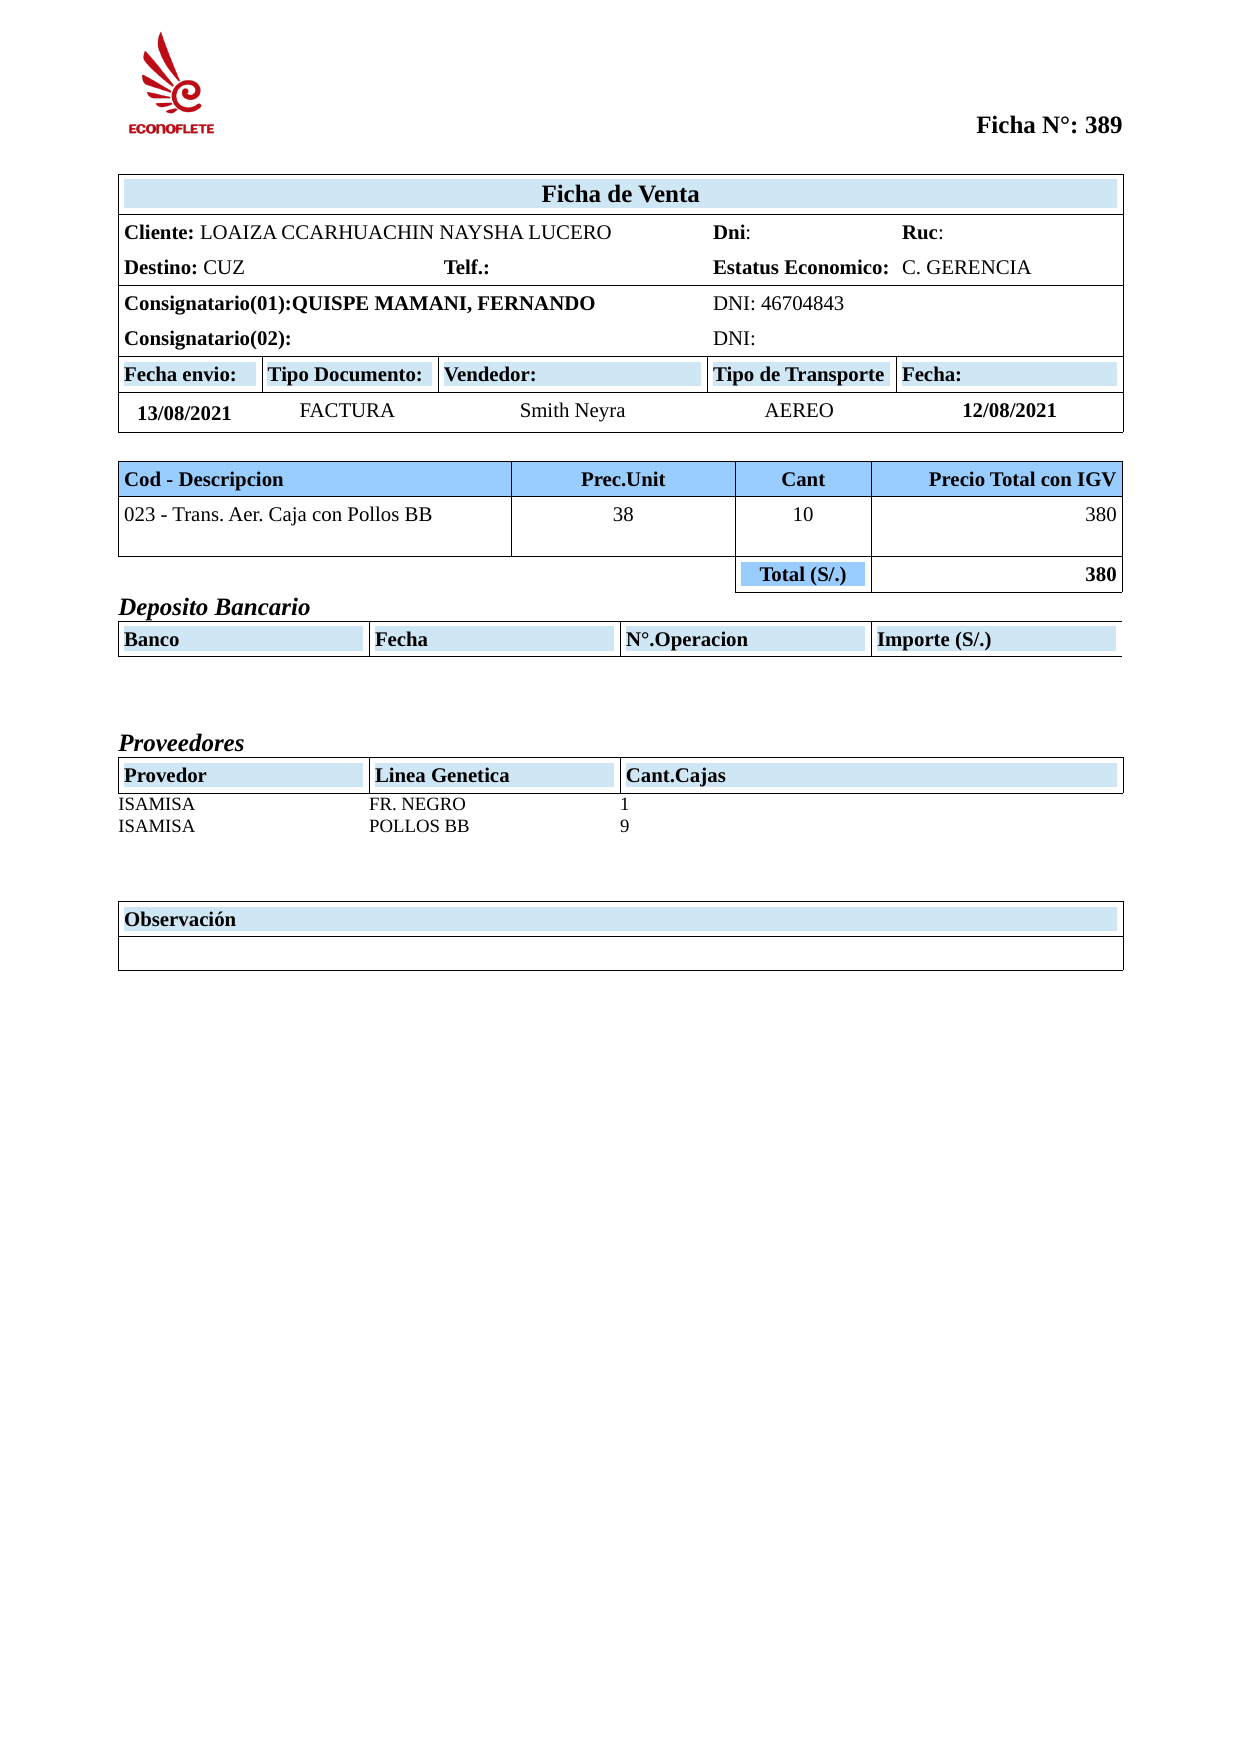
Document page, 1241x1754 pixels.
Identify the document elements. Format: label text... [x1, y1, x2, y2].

table_header Provedor [119, 758, 369, 793]
table_cell 380 [872, 557, 1122, 592]
table_header Prec.Unit [512, 462, 735, 496]
table_cell [118, 657, 369, 680]
table_header Precio Total con IGV [872, 462, 1122, 496]
table_cell [369, 705, 620, 728]
table_cell Estatus Economico: [707, 249, 896, 285]
table_cell [119, 937, 1123, 969]
table_cell FR. NEGRO [369, 794, 620, 814]
table_cell [620, 680, 871, 704]
table_cell ISAMISA [118, 815, 369, 836]
table_cell DNI: 46704843 [707, 286, 1123, 321]
table_cell Consignatario(02): [119, 321, 707, 356]
table_header Ficha de Venta [119, 175, 1123, 214]
table_cell [369, 657, 620, 680]
table_cell AEREO [707, 393, 896, 432]
table_cell [620, 836, 1123, 858]
table_cell [369, 879, 620, 901]
table_cell [118, 858, 369, 879]
text Proveedores [118, 728, 1122, 757]
table_header Banco [119, 622, 369, 656]
table_cell C. GERENCIA [896, 249, 1123, 285]
text Deposito Bancario [118, 592, 1122, 621]
table_cell [871, 680, 1122, 704]
table_cell 380 [872, 497, 1122, 556]
table_cell Ruc: [896, 215, 1123, 249]
table_cell Vendedor: [439, 357, 707, 392]
table_cell Dni: [707, 215, 896, 249]
table_cell [871, 657, 1122, 680]
table_cell Destino: CUZ [119, 249, 438, 285]
table_cell [118, 836, 369, 858]
table_cell [369, 836, 620, 858]
table_cell Fecha: [897, 357, 1123, 392]
table_cell 12/08/2021 [896, 393, 1123, 432]
table_cell Tipo de Transporte [708, 357, 896, 392]
table_header Observación [119, 902, 1123, 936]
table_cell [620, 858, 1123, 879]
table_cell Smith Neyra [438, 393, 707, 432]
table_cell 023 - Trans. Aer. Caja con Pollos BB [119, 497, 511, 556]
table_cell 13/08/2021 [119, 393, 262, 432]
table_cell FACTURA [262, 393, 438, 432]
table_cell [118, 557, 511, 592]
table_cell [620, 879, 1123, 901]
picture [118, 31, 225, 134]
table_cell [369, 680, 620, 704]
table_cell [118, 680, 369, 704]
table_cell DNI: [707, 321, 1123, 356]
table_cell 1 [620, 794, 1123, 814]
table_cell [118, 705, 369, 728]
table_header N°.Operacion [621, 622, 871, 656]
table_cell Fecha envio: [119, 357, 262, 392]
table_header Cant [736, 462, 871, 496]
table_cell Consignatario(01):QUISPE MAMANI, FERNANDO [119, 286, 707, 321]
table_header Fecha [370, 622, 620, 656]
table_cell Total (S/.) [736, 557, 871, 592]
table_cell Tipo Documento: [263, 357, 438, 392]
table_cell [369, 858, 620, 879]
table_cell 10 [736, 497, 871, 556]
table_cell Telf.: [438, 249, 707, 285]
table_header Cod - Descripcion [119, 462, 511, 496]
table_cell POLLOS BB [369, 815, 620, 836]
table_cell [620, 657, 871, 680]
table_header Linea Genetica [370, 758, 620, 793]
table_cell [118, 879, 369, 901]
table_cell [620, 705, 871, 728]
table_cell [871, 705, 1122, 728]
table_header Importe (S/.) [872, 622, 1122, 656]
table_cell [511, 557, 735, 592]
table_cell Cliente: LOAIZA CCARHUACHIN NAYSHA LUCERO [119, 215, 707, 249]
table_header Cant.Cajas [621, 758, 1123, 793]
table_cell 9 [620, 815, 1123, 836]
table_cell ISAMISA [118, 794, 369, 814]
table_cell 38 [512, 497, 735, 556]
